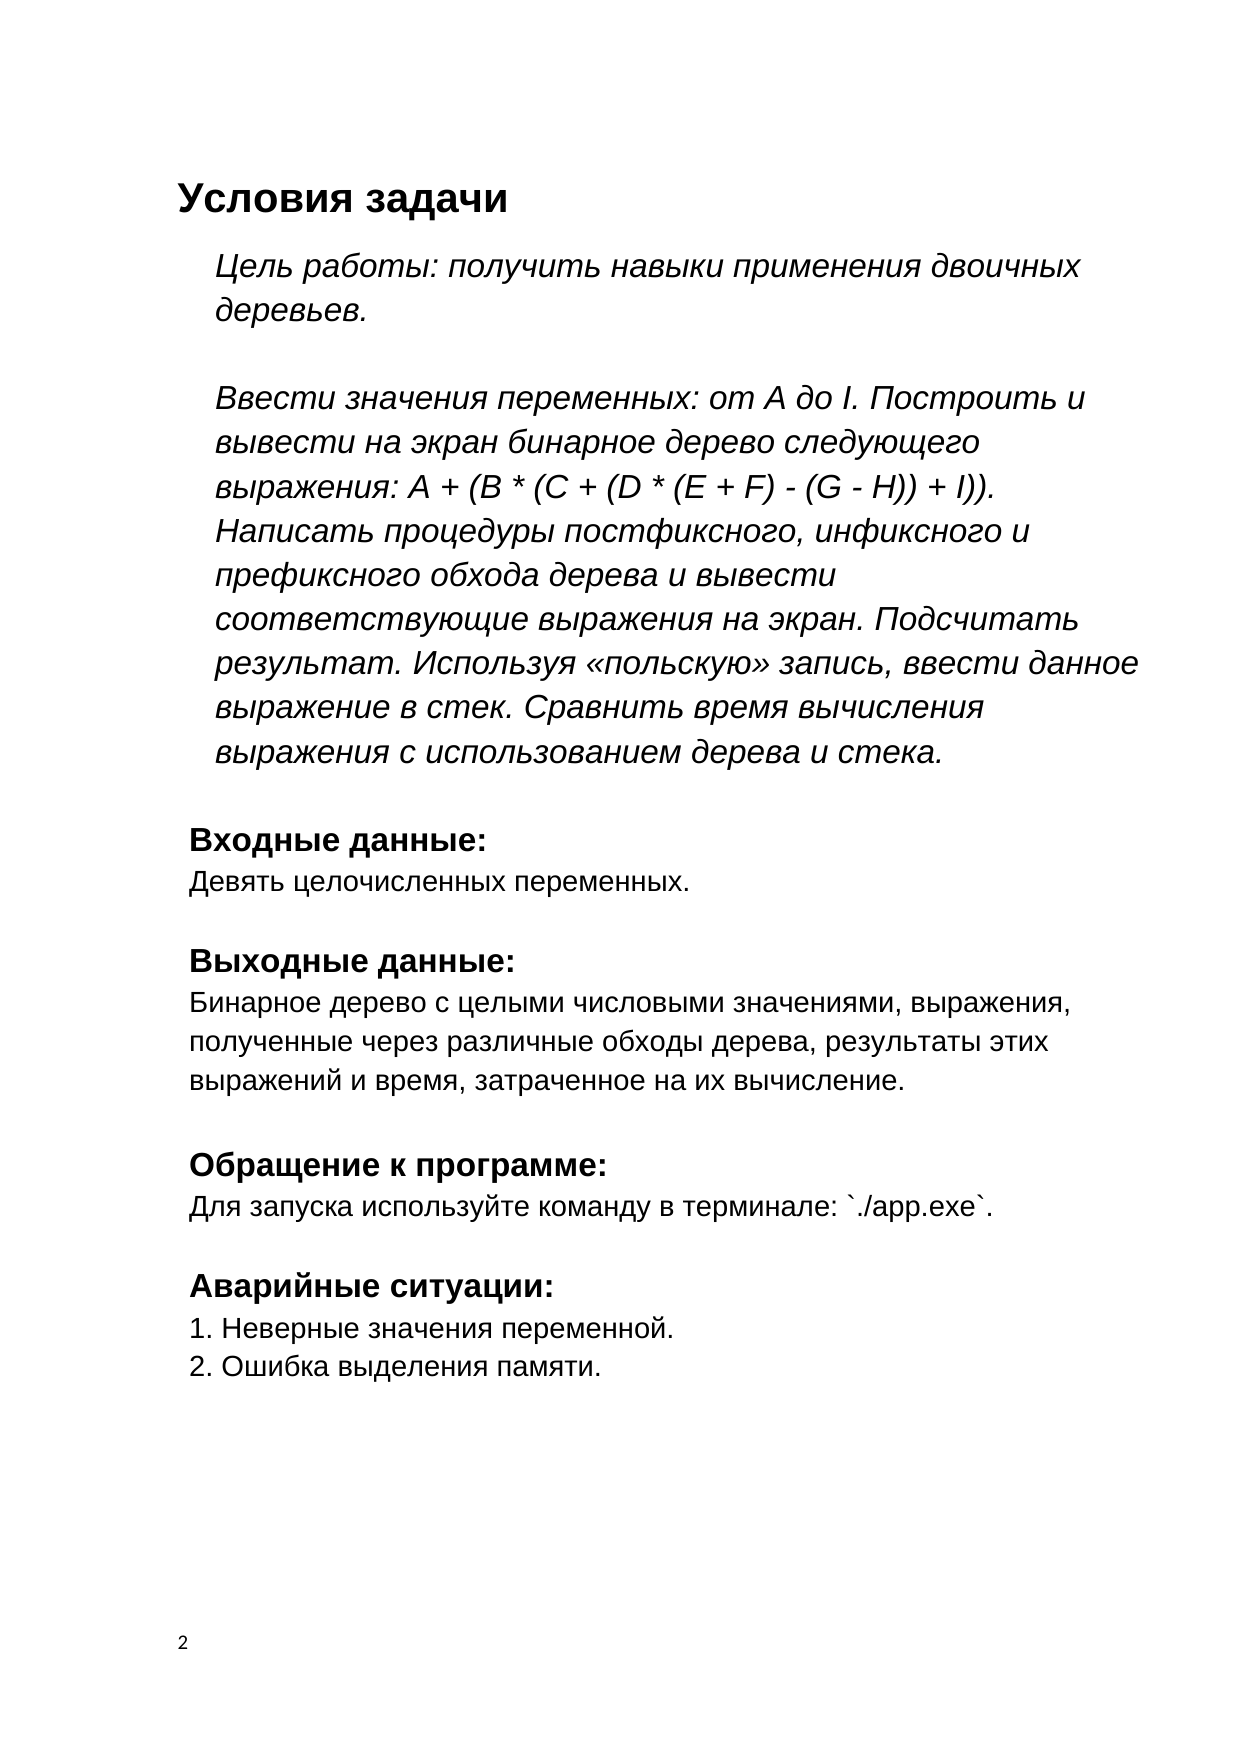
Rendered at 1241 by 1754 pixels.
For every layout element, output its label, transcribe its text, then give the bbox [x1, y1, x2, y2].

list 1. Неверные значения переменной. 2. Ошибка выделения памяти. [189, 1311, 1152, 1383]
list Ввести значения переменных: от A до I. Построить и вывести на экран бинарное дерево следующего выражения: A + (B * (C + (D * (E + F) - (G - H)) + I)). Написать процедуры постфиксного, инфиксного и префиксного обхода дерева и вывести соответствующие выражения на экран. Подсчитать результат. Используя «польскую» запись, ввести данное выражение в стек. Сравнить время вычисления выражения с использованием дерева и стека. [215, 378, 1152, 770]
list Цель работы: получить навыки применения двоичных деревьев. [215, 246, 1152, 328]
list Бинарное дерево с целыми числовыми значениями, выражения, полученные через различные обходы дерева, результаты этих выражений и время, затраченное на их вычисление. [189, 986, 1152, 1096]
list Для запуска используйте команду в терминале: `./app.exe`. [189, 1189, 1152, 1262]
list Девять целочисленных переменных. [189, 864, 1152, 898]
list Выходные данные: [189, 941, 1152, 980]
text Условия задачи [177, 173, 1152, 221]
list Обращение к программе: [189, 1101, 1152, 1184]
list Входные данные: [189, 820, 1152, 858]
list Аварийные ситуации: [189, 1267, 1152, 1305]
